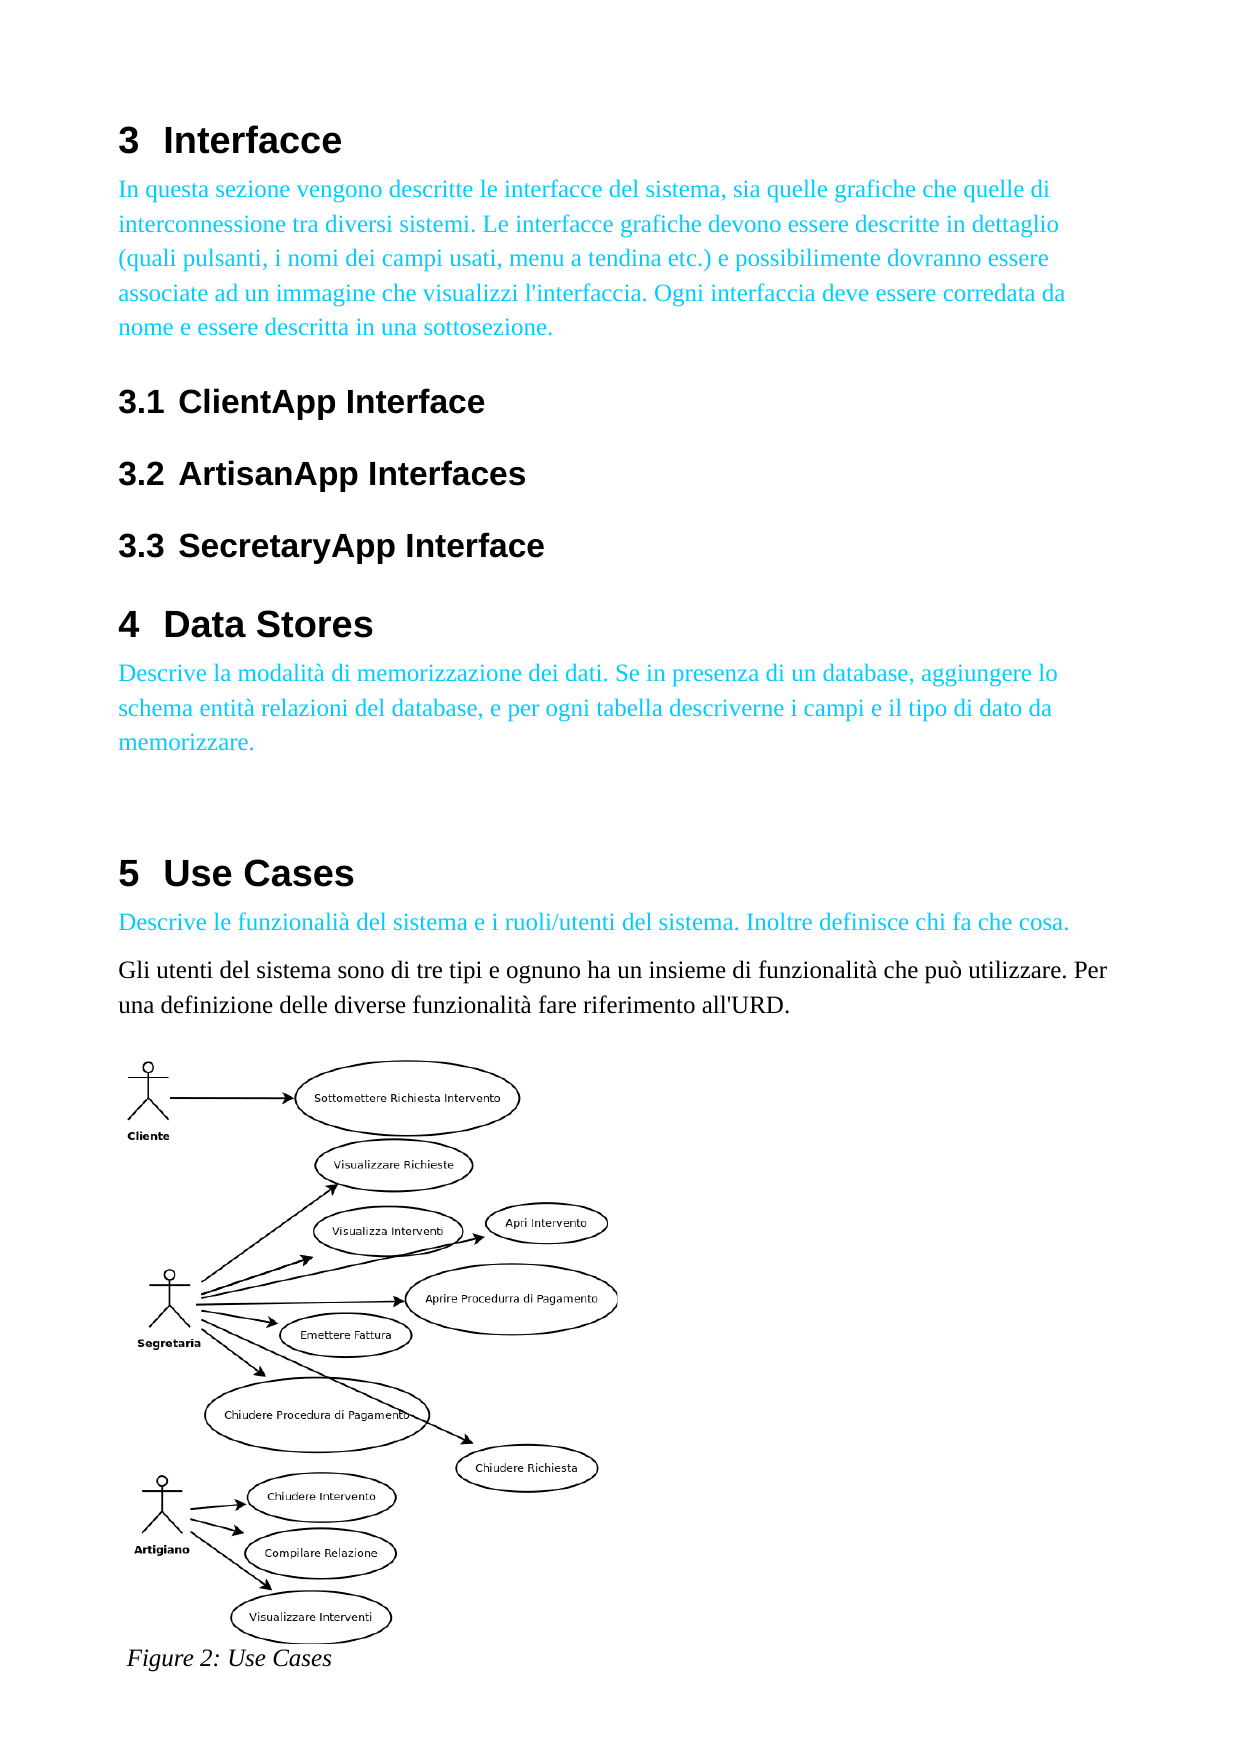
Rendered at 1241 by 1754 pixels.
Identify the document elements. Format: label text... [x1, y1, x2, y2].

picture [126, 1051, 618, 1644]
subtitle Use Cases [118, 850, 1122, 894]
subtitle Data Stores [118, 602, 1122, 646]
subtitle Interfacce [118, 118, 1122, 162]
text Figure 2: Use Cases [127, 1644, 618, 1672]
subtitle ArtisanApp Interfaces [118, 454, 1122, 493]
text Descrive le funzionalià del sistema e i ruoli/utenti del sistema. Inoltre definisce chi fa che cosa. [118, 907, 1122, 935]
subtitle SecretaryApp Interface [118, 526, 1122, 565]
text In questa sezione vengono descritte le interfacce del sistema, sia quelle grafiche che quelle di interconnessione tra diversi sistemi. Le interfacce grafiche devono essere descritte in dettaglio (quali pulsanti, i nomi dei campi usati, menu a tendina etc.) e possibilimente dovranno essere associate ad un immagine che visualizzi l'interfaccia. Ogni interfaccia deve essere corredata da nome e essere descritta in una sottosezione. [118, 174, 1122, 341]
text Descrive la modalità di memorizzazione dei dati. Se in presenza di un database, aggiungere lo schema entità relazioni del database, e per ogni tabella descriverne i campi e il tipo di dato da memorizzare. [118, 658, 1122, 756]
subtitle ClientApp Interface [118, 382, 1122, 421]
text Gli utenti del sistema sono di tre tipi e ognuno ha un insieme di funzionalità che può utilizzare. Per una definizione delle diverse funzionalità fare riferimento all'URD. [118, 956, 1122, 1019]
